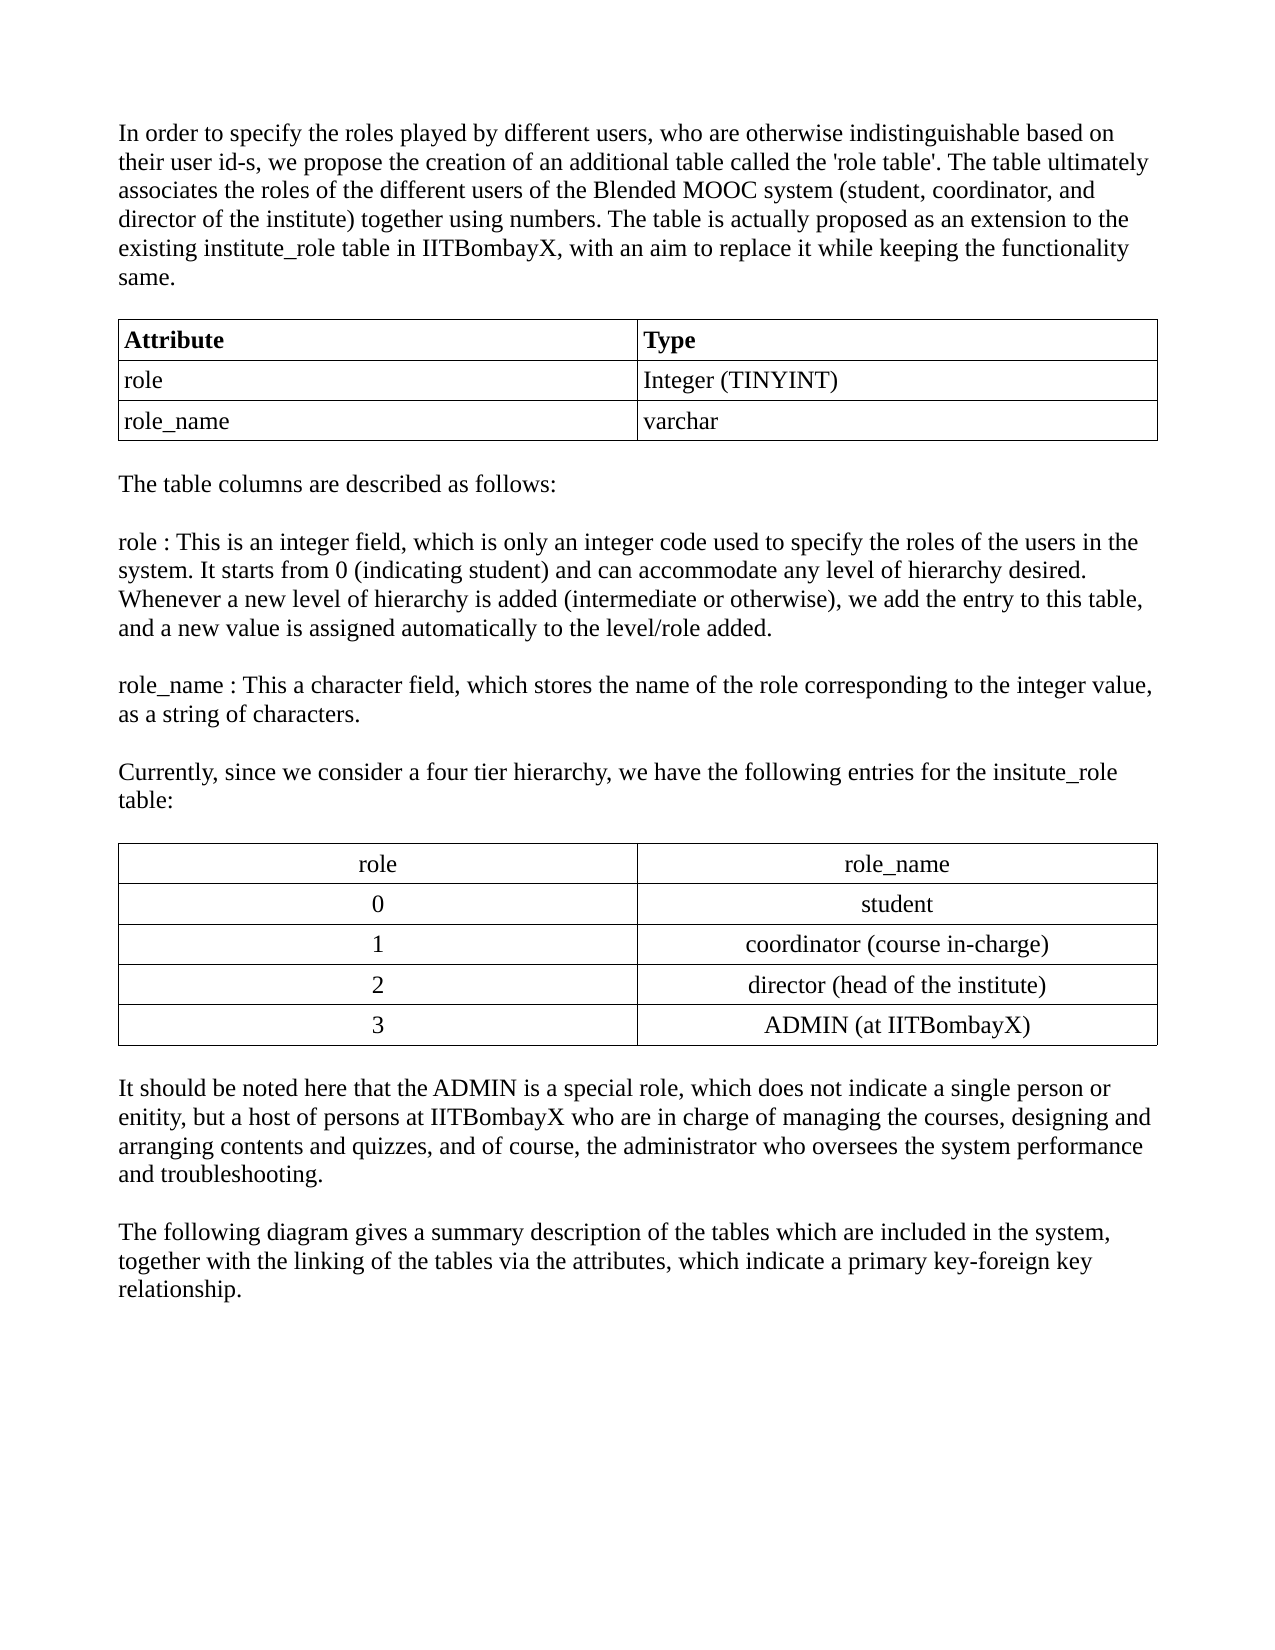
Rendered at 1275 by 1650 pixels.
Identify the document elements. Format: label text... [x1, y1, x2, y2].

text The table columns are described as follows: [118, 469, 1157, 498]
table_cell ADMIN (at IITBombayX) [638, 1005, 1157, 1044]
text Currently, since we consider a four tier hierarchy, we have the following entries for the insitute_role table: [118, 757, 1157, 814]
table_cell varchar [638, 401, 1157, 440]
table_cell 3 [119, 1005, 637, 1044]
text role : This is an integer field, which is only an integer code used to specify the roles of the users in the system. It starts from 0 (indicating student) and can accommodate any level of hierarchy desired. Whenever a new level of hierarchy is added (intermediate or otherwise), we add the entry to this table, and a new value is assigned automatically to the level/role added. [118, 527, 1157, 642]
text In order to specify the roles played by different users, who are otherwise indistinguishable based on their user id-s, we propose the creation of an additional table called the 'role table'. The table ultimately associates the roles of the different users of the Blended MOOC system (student, coordinator, and director of the institute) together using numbers. The table is actually proposed as an extension to the existing institute_role table in IITBombayX, with an aim to replace it while keeping the functionality same. [118, 118, 1157, 291]
text It should be noted here that the ADMIN is a special role, which does not indicate a single person or enitity, but a host of persons at IITBombayX who are in charge of managing the courses, designing and arranging contents and quizzes, and of course, the administrator who oversees the system performance and troubleshooting. [118, 1073, 1157, 1188]
text role_name : This a character field, which stores the name of the role corresponding to the integer value, as a string of characters. [118, 670, 1157, 728]
table_cell role [119, 361, 637, 400]
table_cell 1 [119, 925, 637, 964]
table_cell coordinator (course in-charge) [638, 925, 1157, 964]
table_cell 2 [119, 965, 637, 1004]
table_cell director (head of the institute) [638, 965, 1157, 1004]
table_header role [119, 844, 637, 883]
table_header role_name [638, 844, 1157, 883]
table_cell student [638, 884, 1157, 923]
table_cell role_name [119, 401, 637, 440]
table_cell Integer (TINYINT) [638, 361, 1157, 400]
table_header Type [638, 320, 1157, 360]
text The following diagram gives a summary description of the tables which are included in the system, together with the linking of the tables via the attributes, which indicate a primary key-foreign key relationship. [118, 1217, 1157, 1303]
table_cell 0 [119, 884, 637, 923]
table_header Attribute [119, 320, 637, 360]
